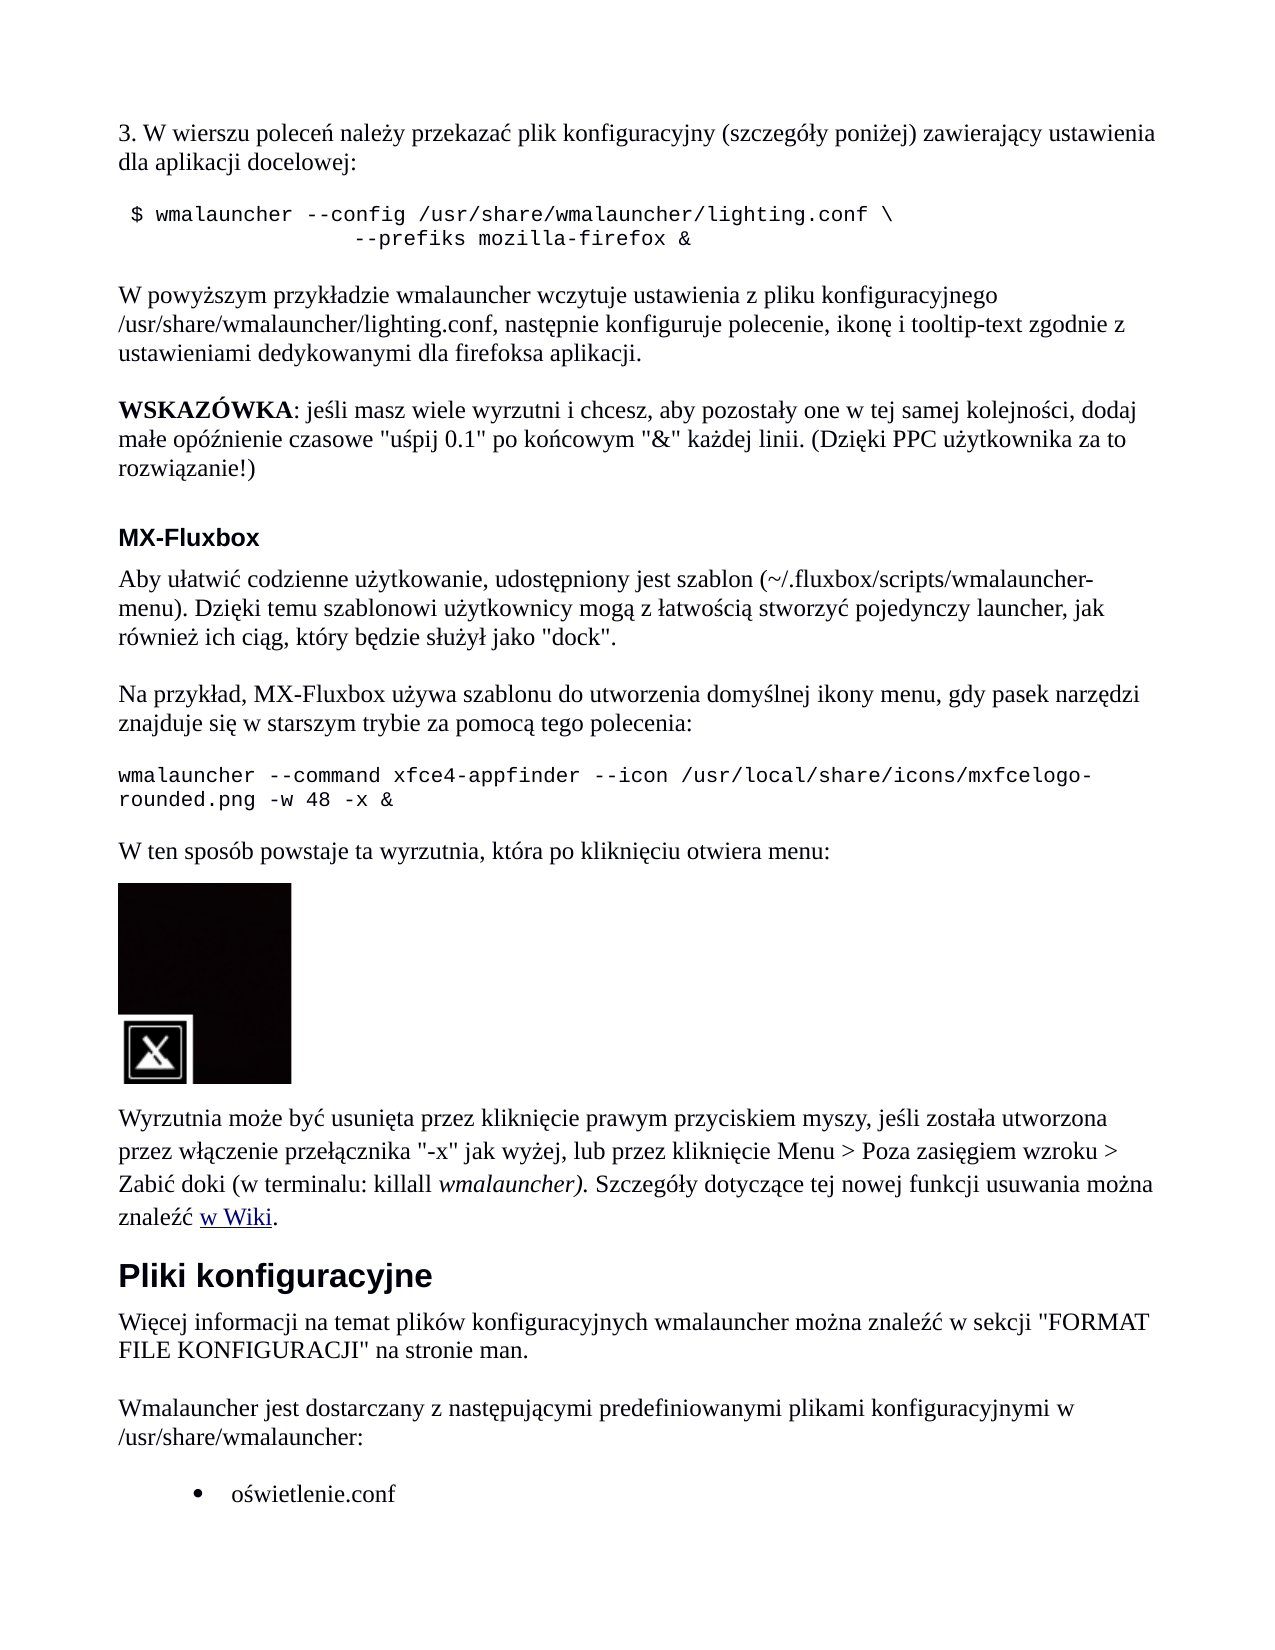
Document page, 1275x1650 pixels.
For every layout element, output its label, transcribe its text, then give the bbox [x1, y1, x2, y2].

text WSKAZÓWKA: jeśli masz wiele wyrzutni i chcesz, aby pozostały one w tej samej kolejności, dodaj małe opóźnienie czasowe "uśpij 0.1" po końcowym "&" każdej linii. (Dzięki PPC użytkownika za to rozwiązanie!) [118, 395, 1157, 482]
text --prefiks mozilla-firefox & [118, 228, 1157, 252]
text W powyższym przykładzie wmalauncher wczytuje ustawienia z pliku konfiguracyjnego /usr/share/wmalauncher/lighting.conf, następnie konfiguruje polecenie, ikonę i tooltip-text zgodnie z ustawieniami dedykowanymi dla firefoksa aplikacji. [118, 280, 1157, 367]
text Wyrzutnia może być usunięta przez kliknięcie prawym przyciskiem myszy, jeśli została utworzona przez włączenie przełącznika "-x" jak wyżej, lub przez kliknięcie Menu > Poza zasięgiem wzroku > Zabić doki (w terminalu: killall wmalauncher). Szczegóły dotyczące tej nowej funkcji usuwania można znaleźć w Wiki. [118, 1103, 1157, 1231]
text Aby ułatwić codzienne użytkowanie, udostępniony jest szablon (~/.fluxbox/scripts/wmalauncher-menu). Dzięki temu szablonowi użytkownicy mogą z łatwością stworzyć pojedynczy launcher, jak również ich ciąg, który będzie służył jako "dock". [118, 564, 1157, 650]
text Więcej informacji na temat plików konfiguracyjnych wmalauncher można znaleźć w sekcji "FORMAT FILE KONFIGURACJI" na stronie man. [118, 1307, 1157, 1364]
text $ wmalauncher --config /usr/share/wmalauncher/lighting.conf \ [118, 204, 1157, 228]
text W ten sposób powstaje ta wyrzutnia, która po kliknięciu otwiera menu: [118, 836, 1157, 865]
subtitle MX-Fluxbox [118, 523, 1157, 552]
picture [118, 883, 292, 1084]
text 3. W wierszu poleceń należy przekazać plik konfiguracyjny (szczegóły poniżej) zawierający ustawienia dla aplikacji docelowej: [118, 118, 1157, 176]
text wmalauncher --command xfce4-appfinder --icon /usr/local/share/icons/mxfcelogo-rounded.png -w 48 -x & [118, 765, 1157, 813]
list oświetlenie.conf [194, 1479, 1157, 1508]
text Na przykład, MX-Fluxbox używa szablonu do utworzenia domyślnej ikony menu, gdy pasek narzędzi znajduje się w starszym trybie za pomocą tego polecenia: [118, 679, 1157, 737]
subtitle Pliki konfiguracyjne [118, 1256, 1157, 1294]
text Wmalauncher jest dostarczany z następującymi predefiniowanymi plikami konfiguracyjnymi w /usr/share/wmalauncher: [118, 1393, 1157, 1450]
